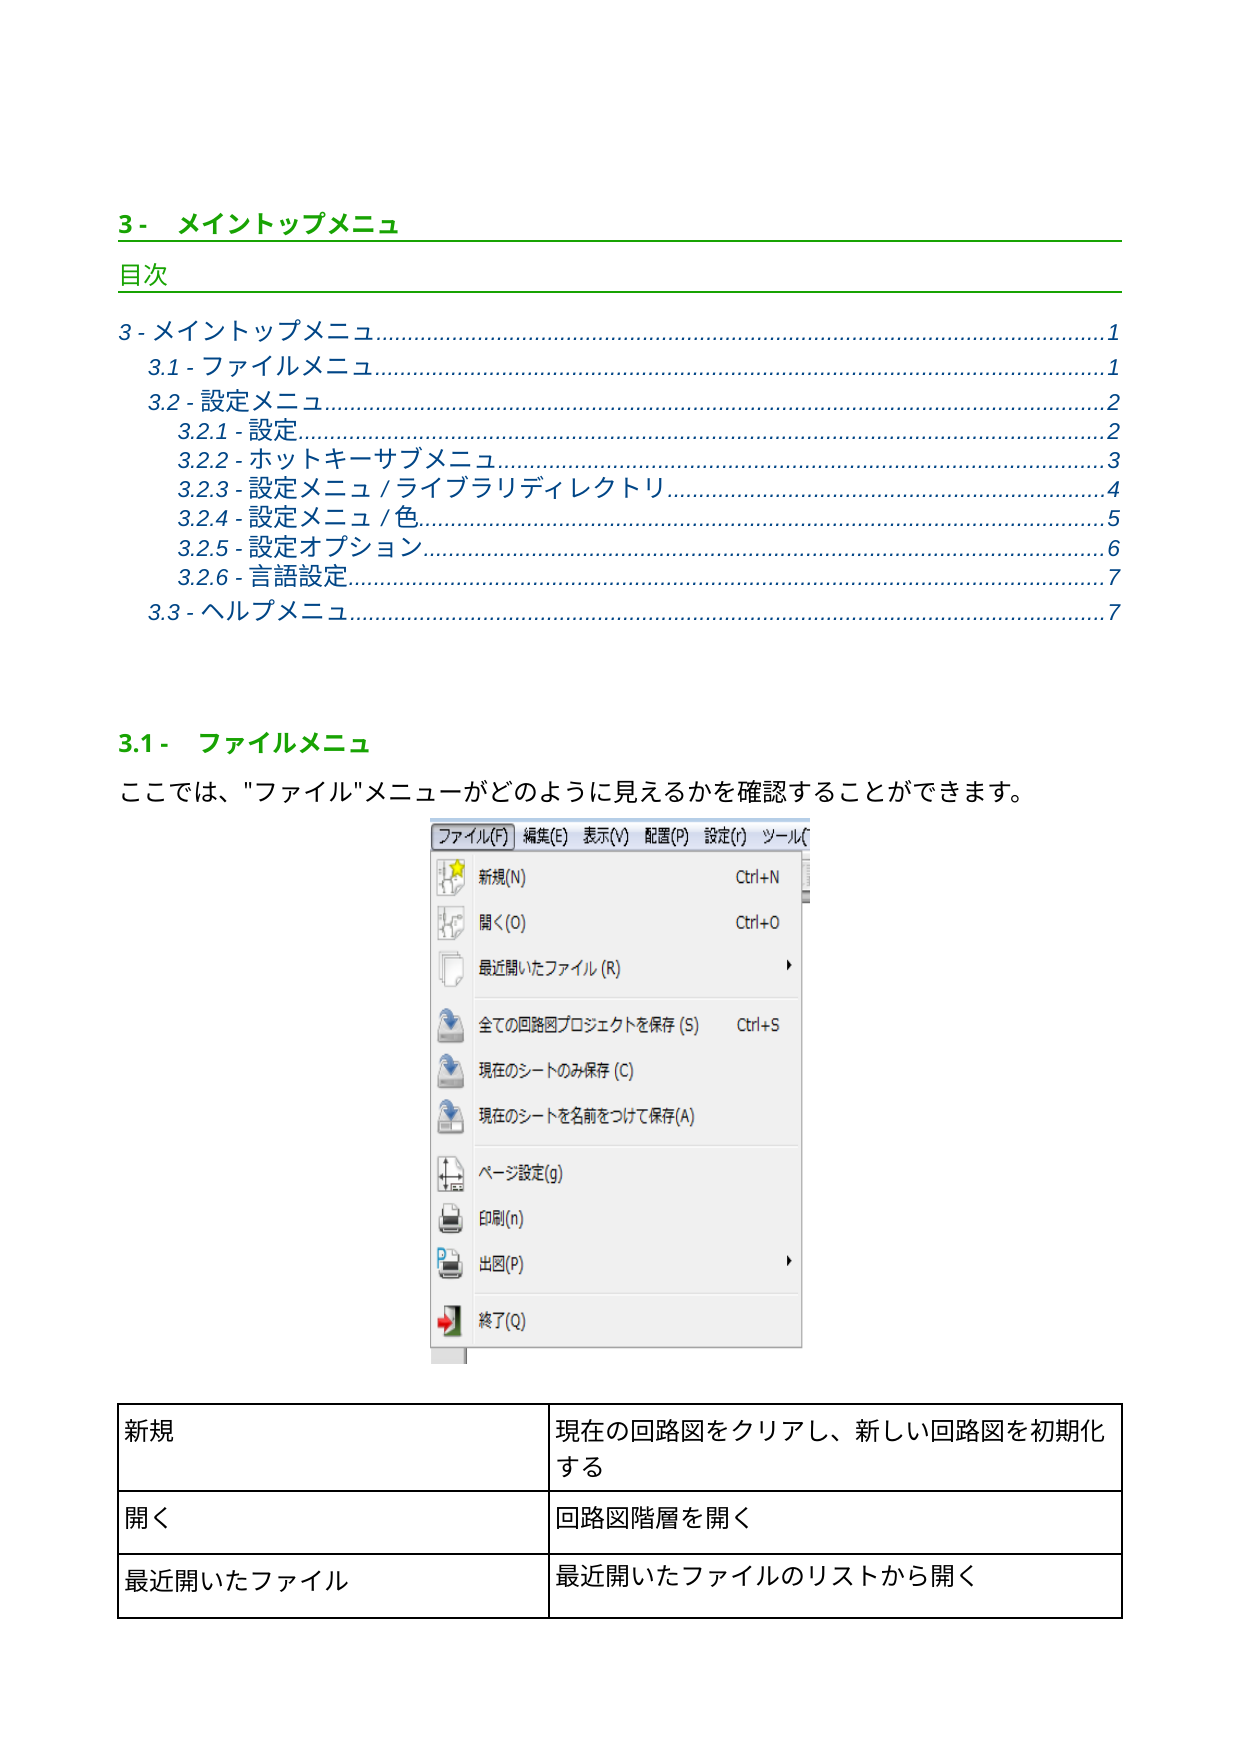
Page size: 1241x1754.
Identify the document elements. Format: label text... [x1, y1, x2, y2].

subtitle メイントップメニュ [118, 204, 1122, 240]
text 3.1 - ファイルメニュ 1 [148, 352, 1122, 381]
text 3.2 - 設定メニュ 2 [148, 387, 1122, 416]
text 3.2.5 - 設定オプション 6 [177, 533, 1122, 562]
table_cell 最近開いたファイルのリストから開く [550, 1555, 1121, 1617]
text 3.2.1 - 設定 2 [177, 416, 1122, 445]
table_cell 開く [119, 1492, 548, 1553]
table_cell 最近開いたファイル [119, 1555, 548, 1617]
table_header 現在の回路図をクリアし、新しい回路図を初期化する [550, 1405, 1121, 1490]
subtitle ファイルメニュ [118, 723, 1122, 759]
text 3 - メイントップメニュ 1 [118, 317, 1122, 346]
text 3.2.6 - 言語設定 7 [177, 562, 1122, 591]
table_cell 回路図階層を開く [550, 1492, 1121, 1553]
text 3.3 - ヘルプメニュ 7 [148, 597, 1122, 626]
text 3.2.4 - 設定メニュ / 色 5 [177, 504, 1122, 533]
picture [430, 818, 810, 1364]
text 3.2.3 - 設定メニュ / ライブラリディレクトリ 4 [177, 474, 1122, 504]
text 目次 [118, 261, 1122, 291]
text ここでは、"ファイル"メニューがどのように見えるかを確認することができます。 [118, 772, 1122, 808]
table_header 新規 [119, 1405, 548, 1490]
text 3.2.2 - ホットキーサブメニュ 3 [177, 445, 1122, 474]
